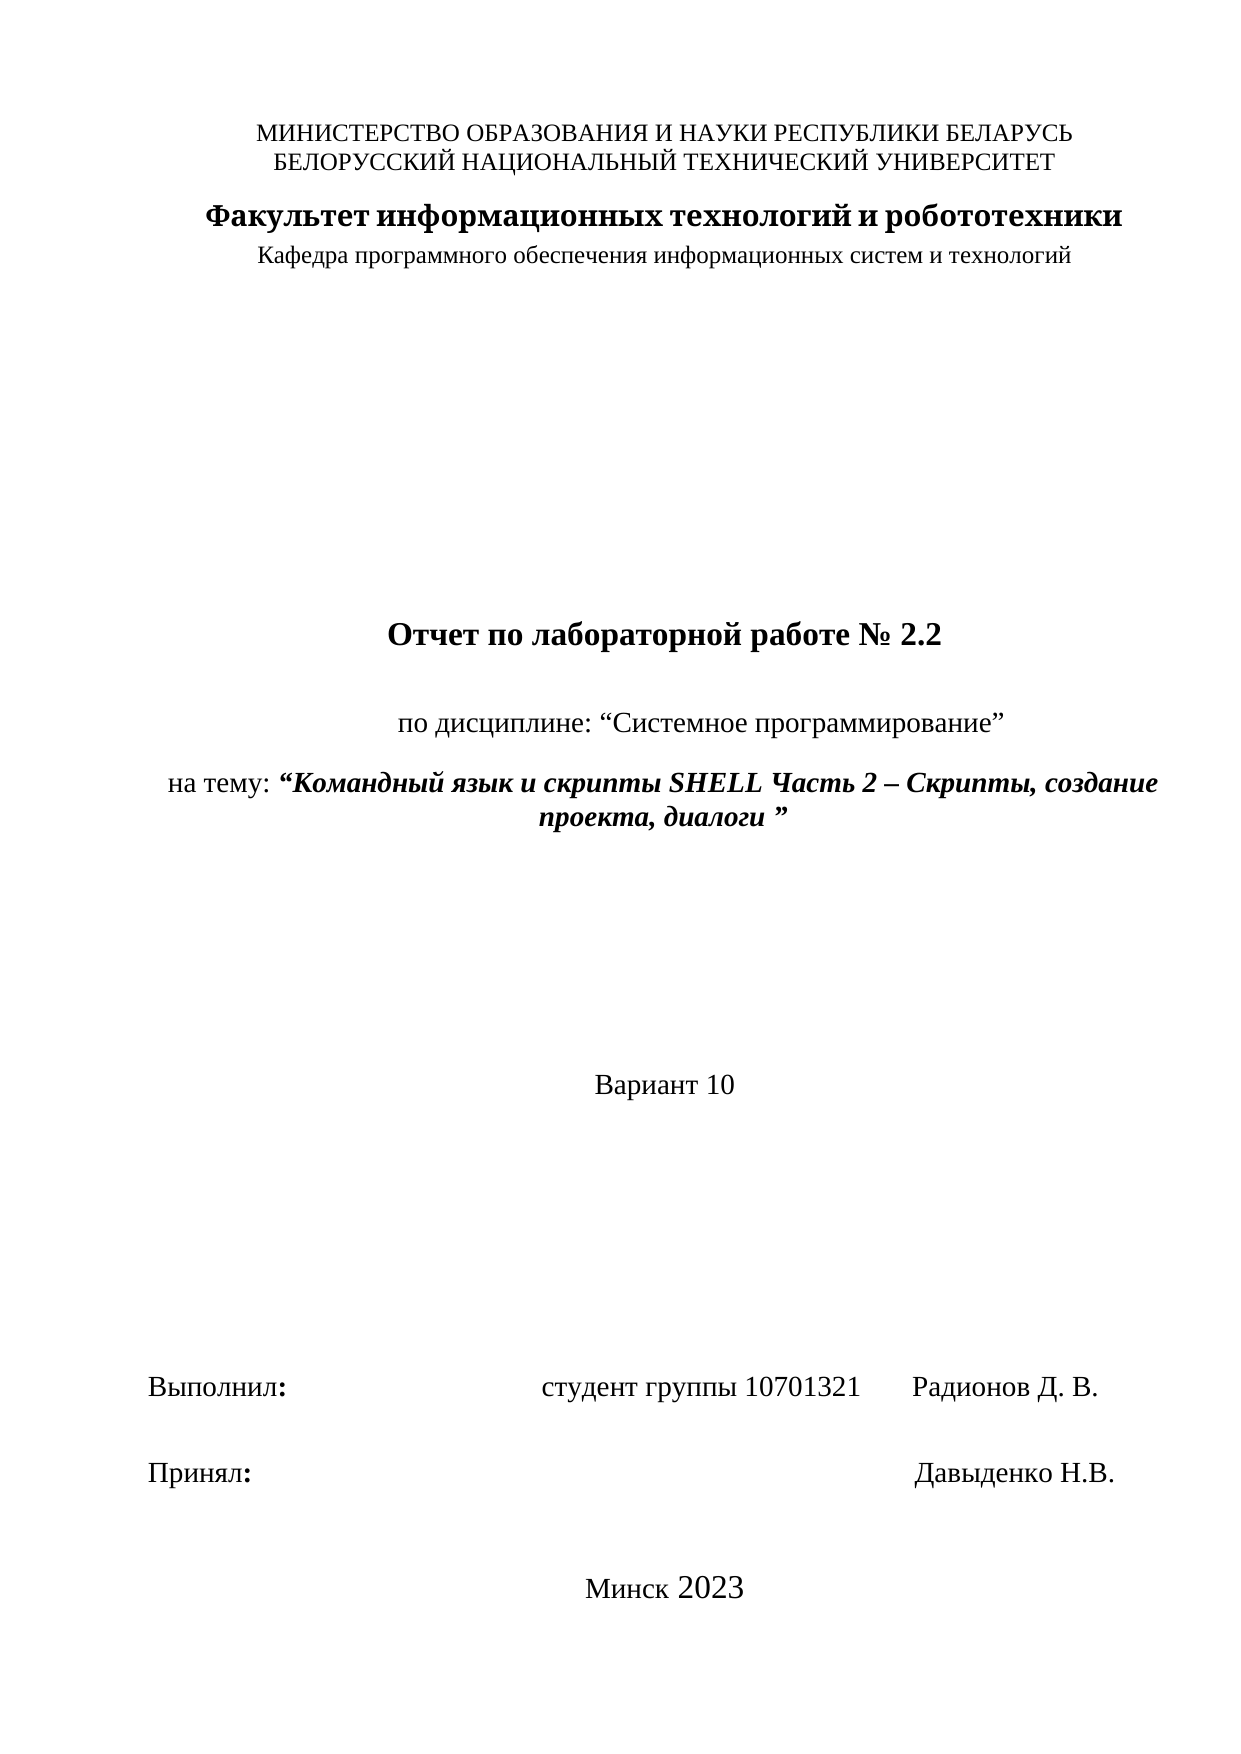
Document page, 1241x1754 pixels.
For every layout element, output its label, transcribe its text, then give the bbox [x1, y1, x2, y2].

subtitle Факультет информационных технологий и робототехники [148, 201, 1181, 234]
text на тему: “Командный язык и скрипты SHELL Часть 2 – Скрипты, создание проекта, диалоги ” [148, 765, 1181, 832]
text Отчет по лабораторной работе № 2.2 [148, 614, 1181, 652]
text Минск 2023 [148, 1568, 1181, 1606]
text Вариант 10 [148, 1067, 1181, 1101]
text Выполнил: студент группы 10701321 Радионов Д. В. [148, 1369, 1181, 1402]
text БЕЛОРУССКИЙ НАЦИОНАЛЬНЫЙ ТЕХНИЧЕСКИЙ УНИВЕРСИТЕТ [148, 147, 1181, 176]
text Кафедра программного обеспечения информационных систем и технологий [148, 240, 1181, 269]
text по дисциплине: “Системное программирование” [148, 705, 1240, 739]
text МИНИСТЕРСТВО ОБРАЗОВАНИЯ И НАУКИ РЕСПУБЛИКИ БЕЛАРУСЬ [148, 118, 1181, 147]
text Принял: Давыденко Н.В. [148, 1455, 1181, 1489]
